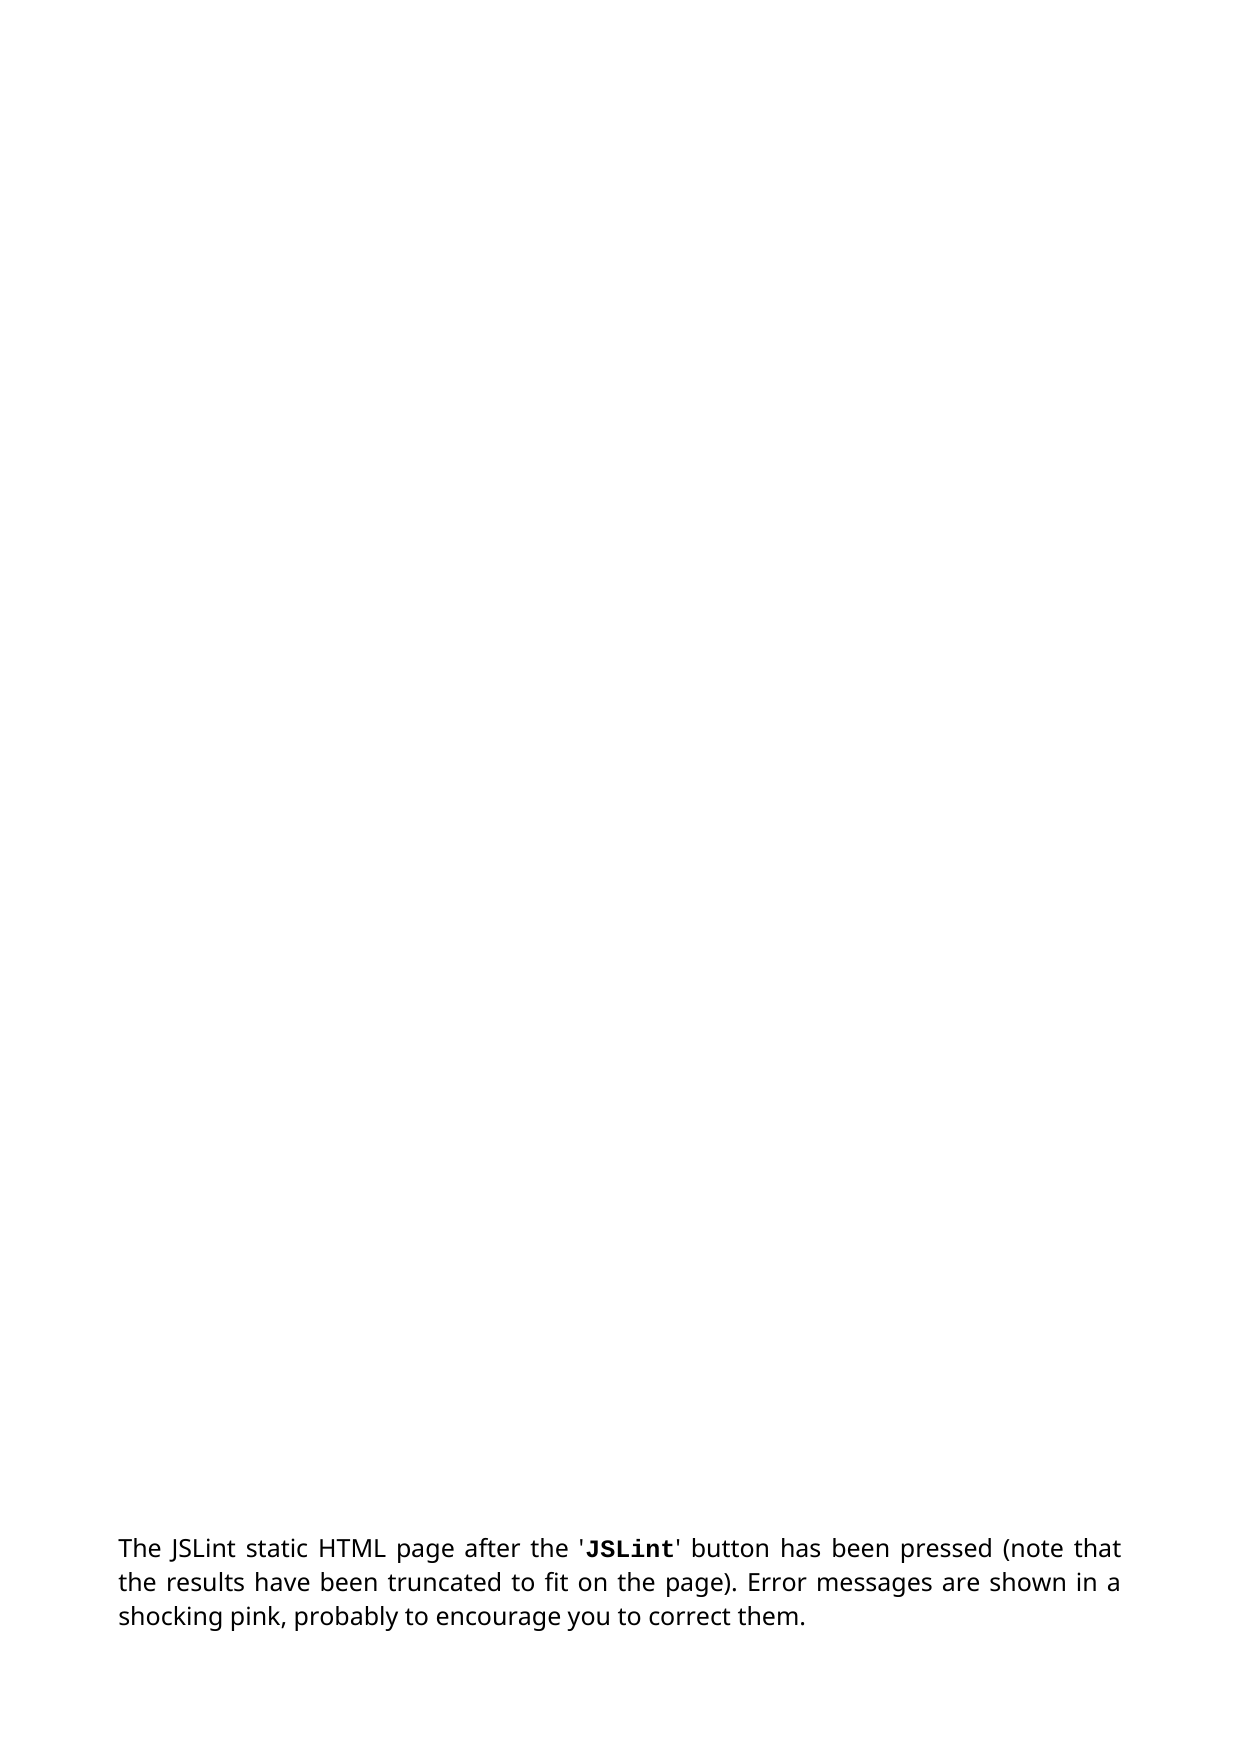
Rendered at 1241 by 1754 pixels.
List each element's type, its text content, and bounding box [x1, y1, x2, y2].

text The JSLint static HTML page after the 'JSLint' button has been pressed (note that the results have been truncated to fit on the page). Error messages are shown in a shocking pink, probably to encourage you to correct them. [118, 1530, 1122, 1633]
